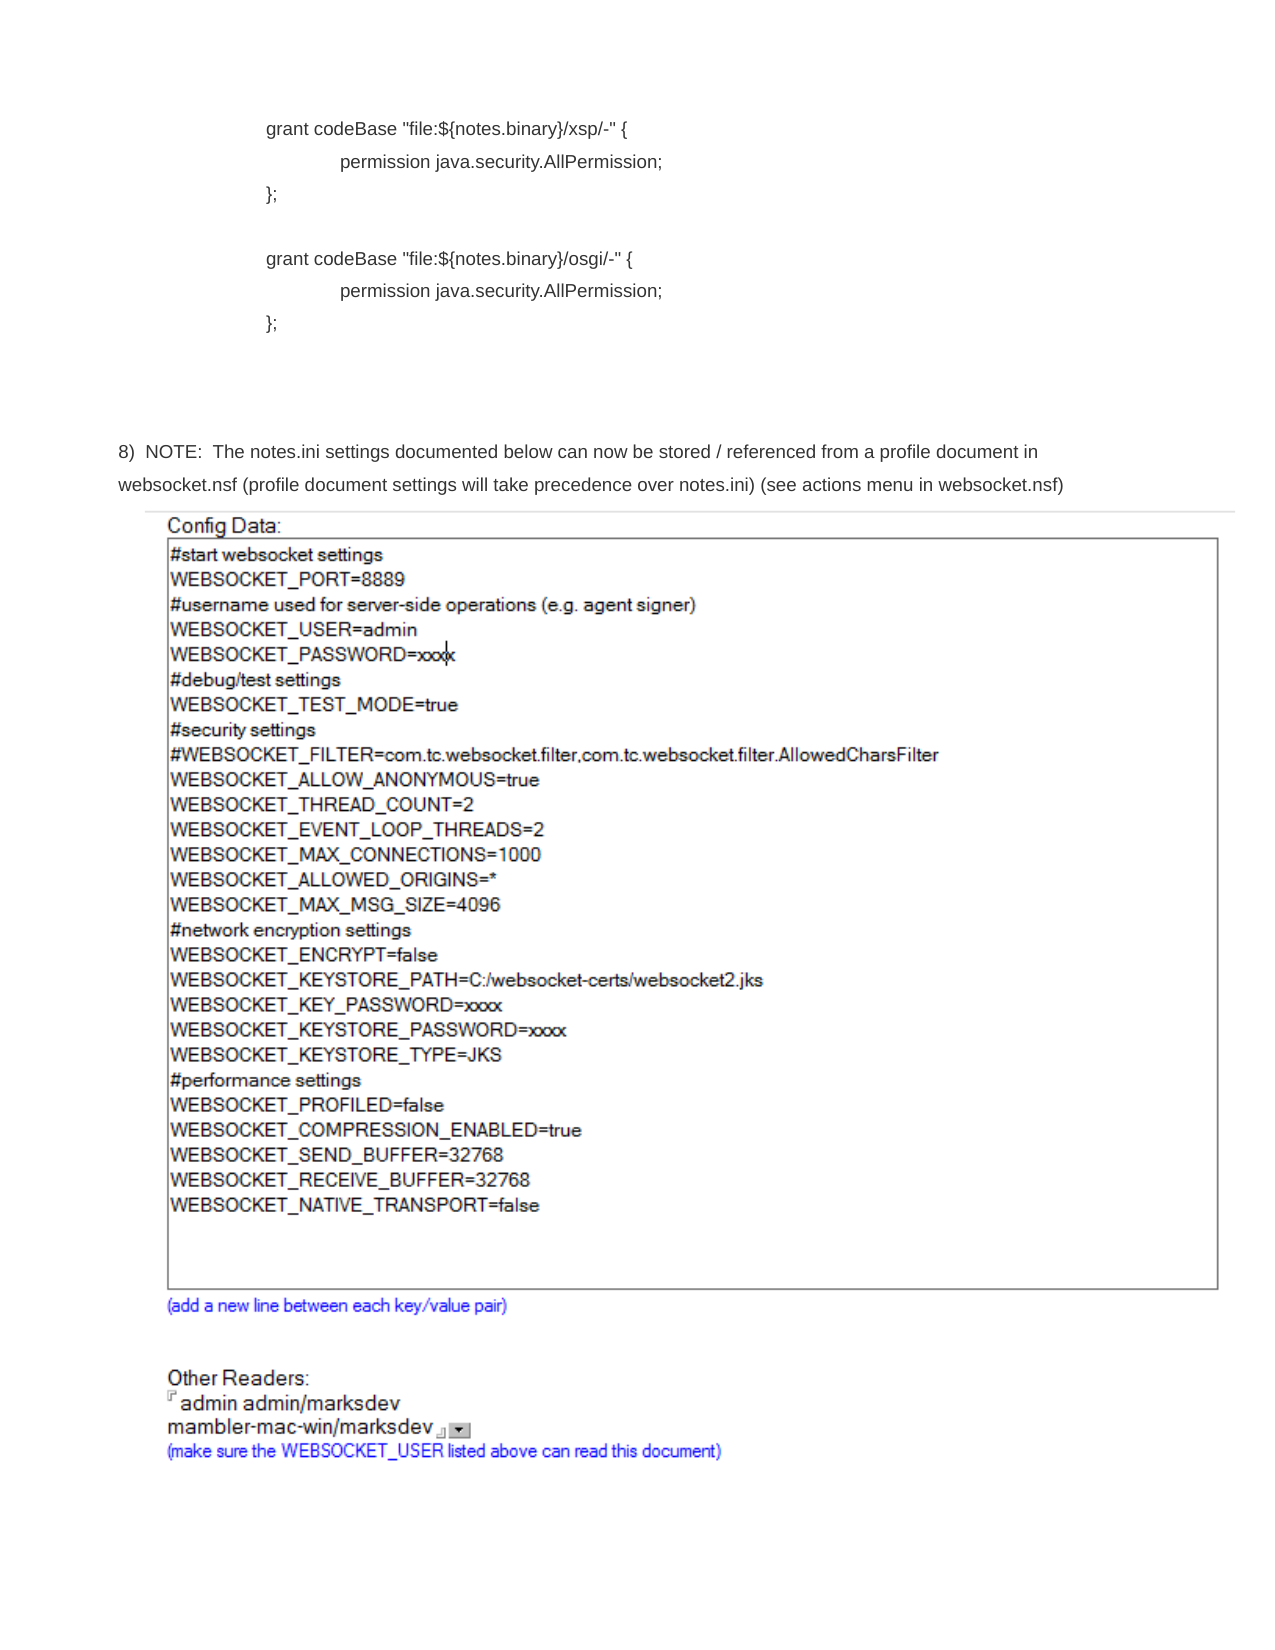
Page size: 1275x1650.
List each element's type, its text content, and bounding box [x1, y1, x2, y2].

text permission java.security.AllPermission; [266, 150, 1157, 172]
text grant codeBase "file:${notes.binary}/xsp/-" { [266, 118, 1157, 140]
text }; [266, 183, 1157, 204]
picture [144, 505, 1236, 1481]
text permission java.security.AllPermission; [266, 279, 1157, 301]
text }; [266, 312, 1157, 333]
text 8) NOTE: The notes.ini settings documented below can now be stored / referenced from a profile document in websocket.nsf (profile document settings will take precedence over notes.ini) (see actions menu in websocket.nsf) [118, 441, 1157, 495]
text grant codeBase "file:${notes.binary}/osgi/-" { [266, 247, 1157, 269]
